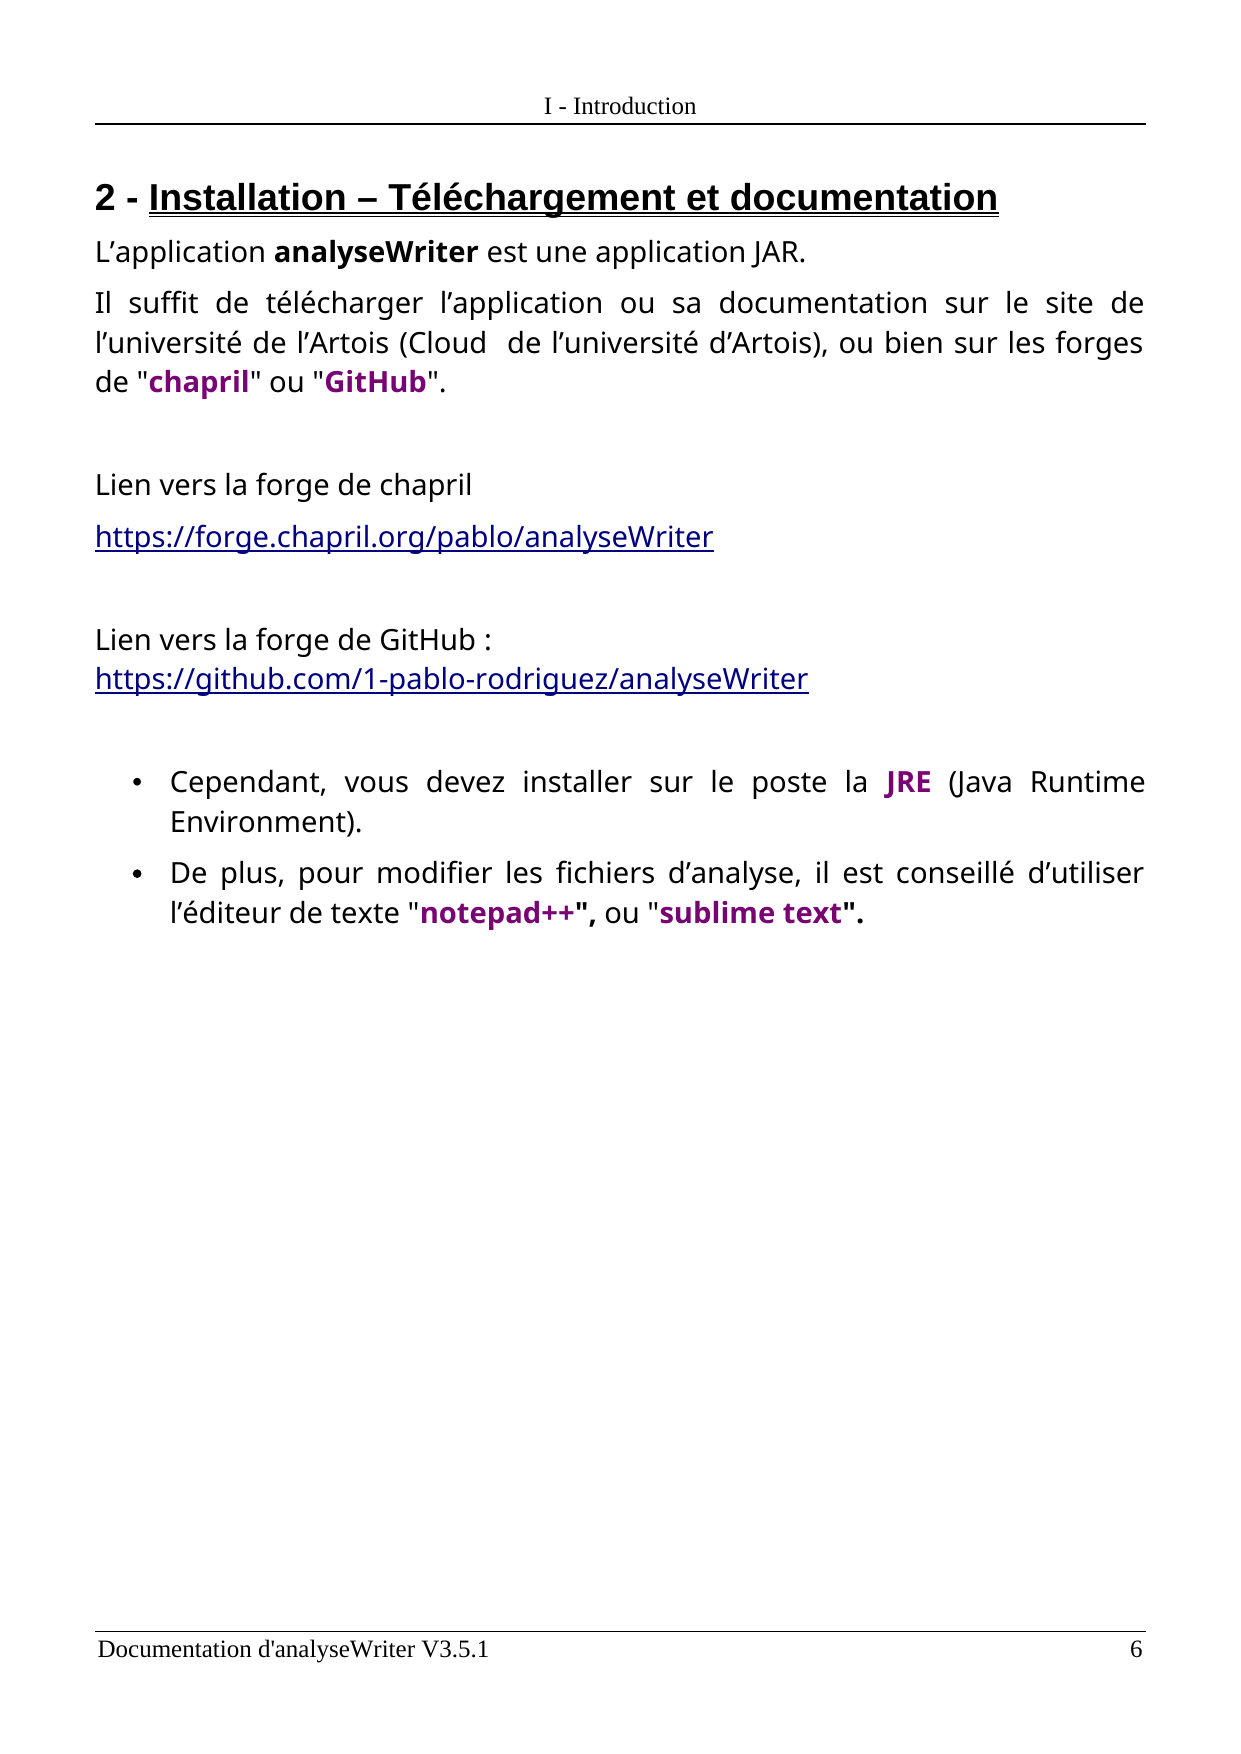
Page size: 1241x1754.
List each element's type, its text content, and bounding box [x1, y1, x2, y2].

text https://forge.chapril.org/pablo/analyseWriter [94, 516, 1146, 556]
text Il suffit de télécharger l’application ou sa documentation sur le site de l’université de l’Artois (Cloud de l’université d’Artois), ou bien sur les forges de "chapril" ou "GitHub". [94, 282, 1146, 401]
text Lien vers la forge de GitHub : https://github.com/1-pablo-rodriguez/analyseWriter [94, 619, 1146, 698]
list Cependant, vous devez installer sur le poste la JRE (Java Runtime Environment). [132, 762, 1146, 841]
subtitle Installation – Téléchargement et documentation [94, 175, 1146, 218]
list De plus, pour modifier les fichiers d’analyse, il est conseillé d’utiliser l’éditeur de texte "notepad++", ou "sublime text". [132, 853, 1146, 932]
text L’application analyseWriter est une application JAR. [94, 231, 1146, 271]
text Lien vers la forge de chapril [94, 464, 1146, 504]
